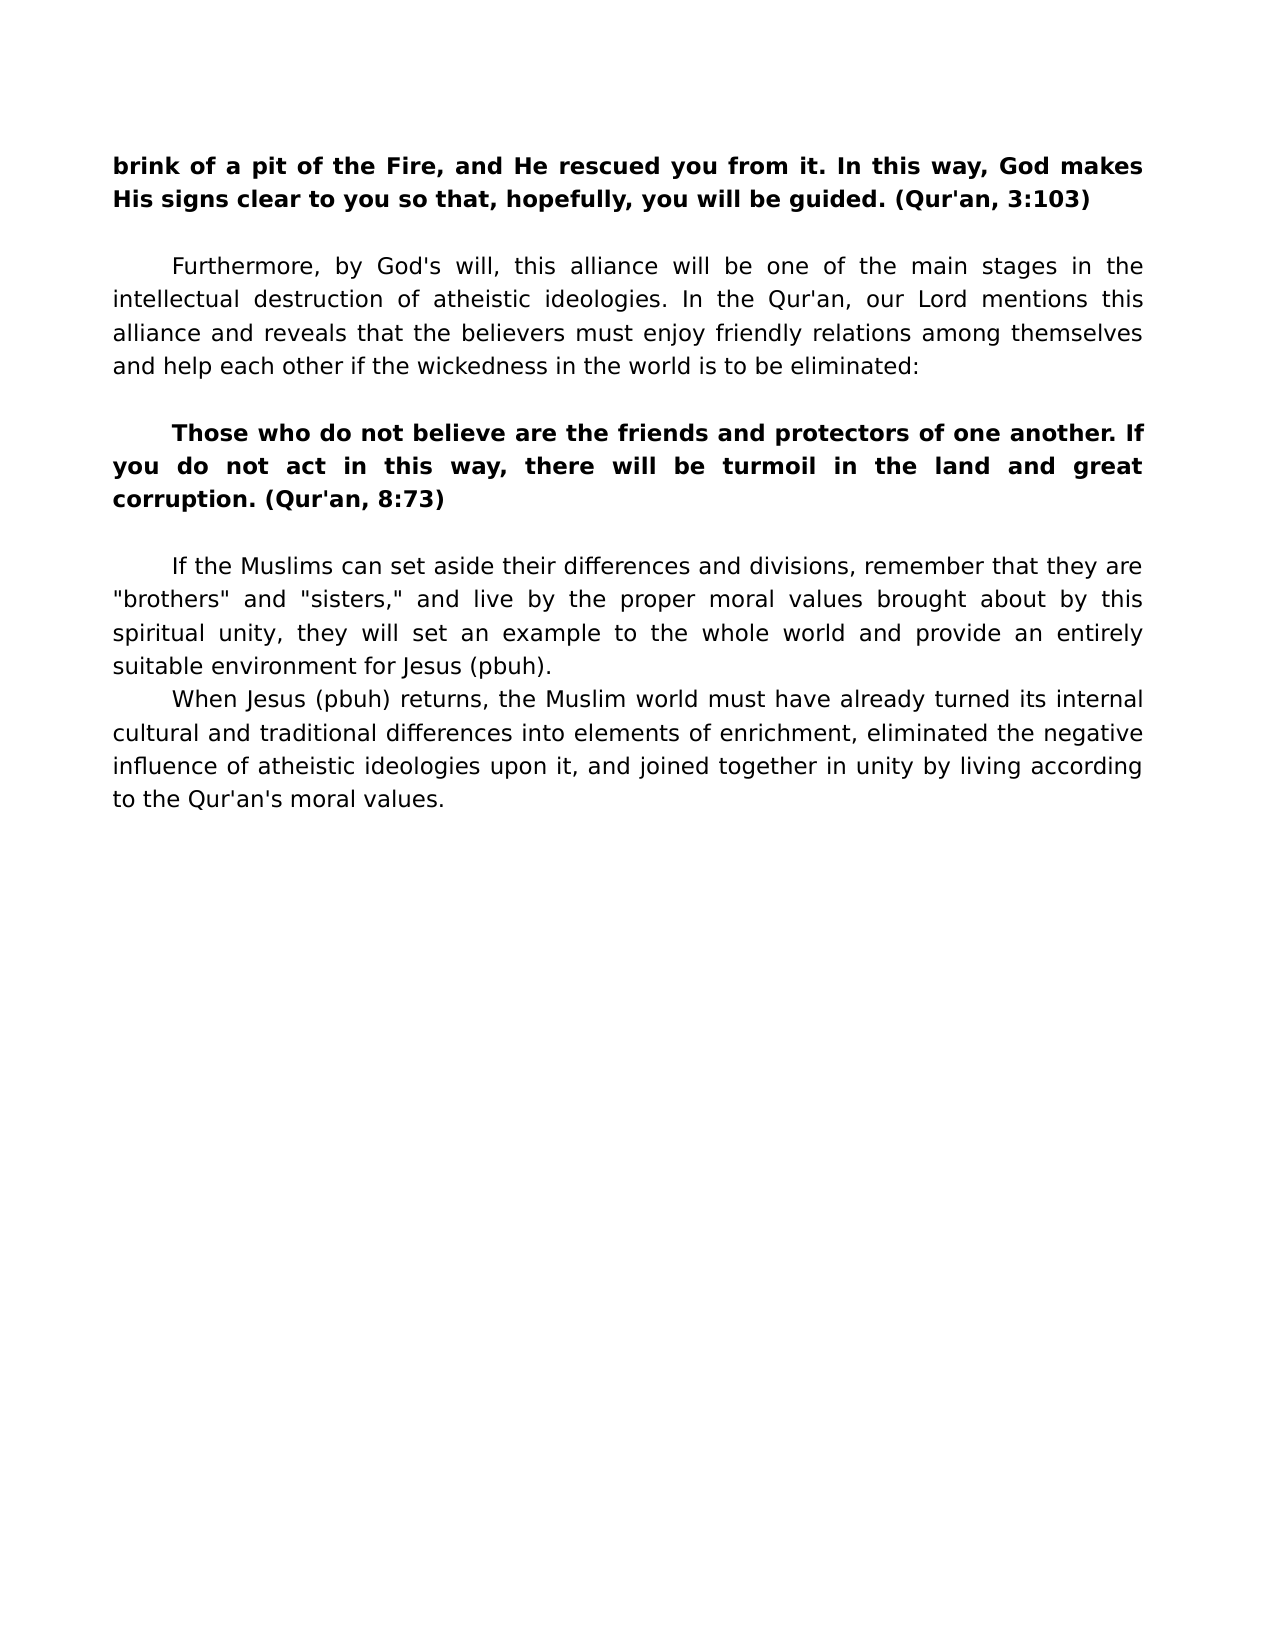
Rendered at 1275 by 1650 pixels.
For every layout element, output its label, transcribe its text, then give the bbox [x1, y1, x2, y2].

text brink of a pit of the Fire, and He rescued you from it. In this way, God makes His signs clear to you so that, hopefully, you will be guided. (Qur'an, 3:103) [112, 148, 1145, 214]
text If the Muslims can set aside their differences and divisions, remember that they are "brothers" and "sisters," and live by the proper moral values brought about by this spiritual unity, they will set an example to the whole world and provide an entirely suitable environment for Jesus (pbuh). [112, 548, 1145, 681]
text Furthermore, by God's will, this alliance will be one of the main stages in the intellectual destruction of atheistic ideologies. In the Qur'an, our Lord mentions this alliance and reveals that the believers must enjoy friendly relations among themselves and help each other if the wickedness in the world is to be eliminated: [112, 248, 1145, 381]
text Those who do not believe are the friends and protectors of one another. If you do not act in this way, there will be turmoil in the land and great corruption. (Qur'an, 8:73) [112, 414, 1145, 514]
text When Jesus (pbuh) returns, the Muslim world must have already turned its internal cultural and traditional differences into elements of enrichment, eliminated the negative influence of atheistic ideologies upon it, and joined together in unity by living according to the Qur'an's moral values. [112, 681, 1145, 814]
